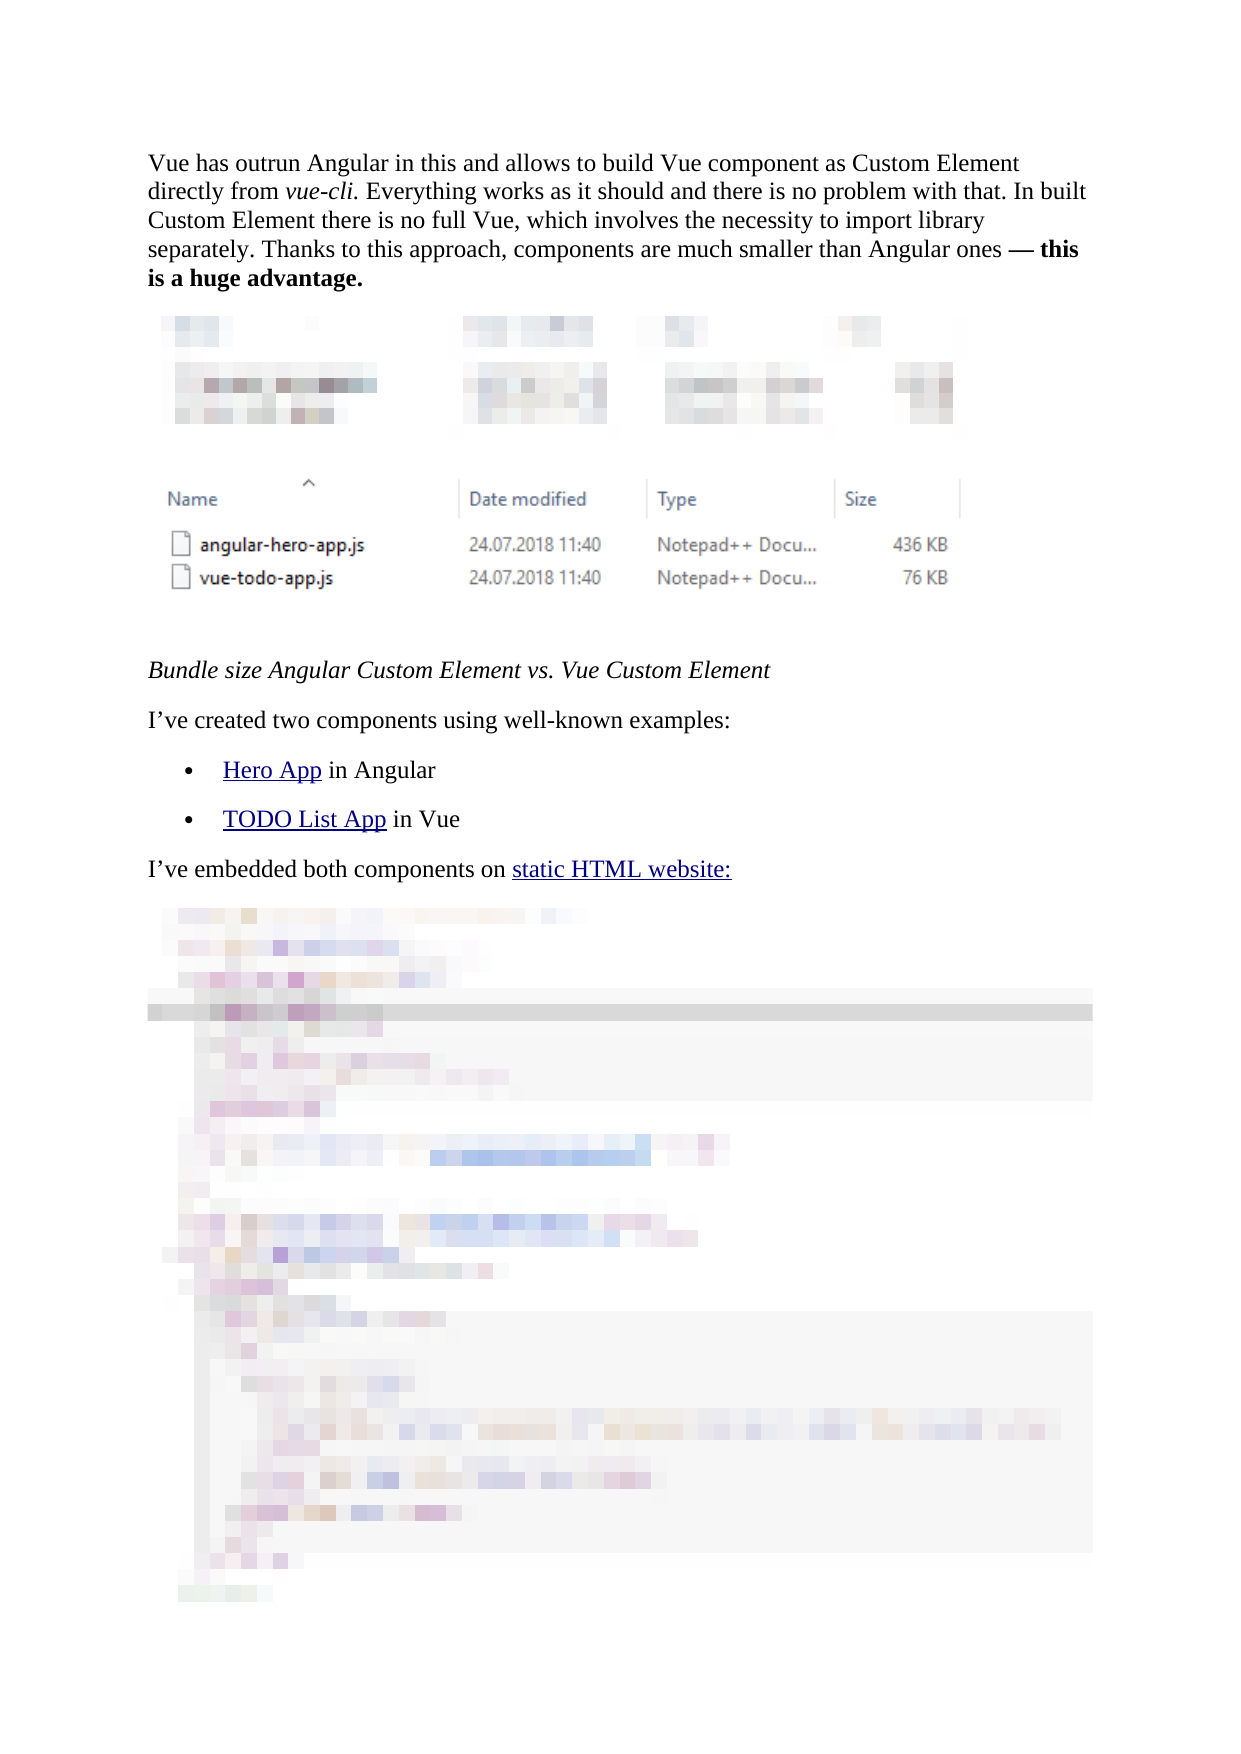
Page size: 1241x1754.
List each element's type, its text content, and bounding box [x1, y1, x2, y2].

list TODO List App in Vue [185, 804, 1093, 833]
text I’ve created two components using well-known examples: [148, 705, 1093, 734]
text I’ve embedded both components on static HTML website: [148, 854, 1093, 883]
text Vue has outrun Angular in this and allows to build Vue component as Custom Element directly from vue-cli. Everything works as it should and there is no problem with that. In built Custom Element there is no full Vue, which involves the necessity to import library separately. Thanks to this approach, components are much smaller than Angular ones — this is a huge advantage. [148, 148, 1093, 291]
text Bundle size Angular Custom Element vs. Vue Custom Element [148, 656, 1093, 684]
list Hero App in Angular [185, 755, 1093, 783]
